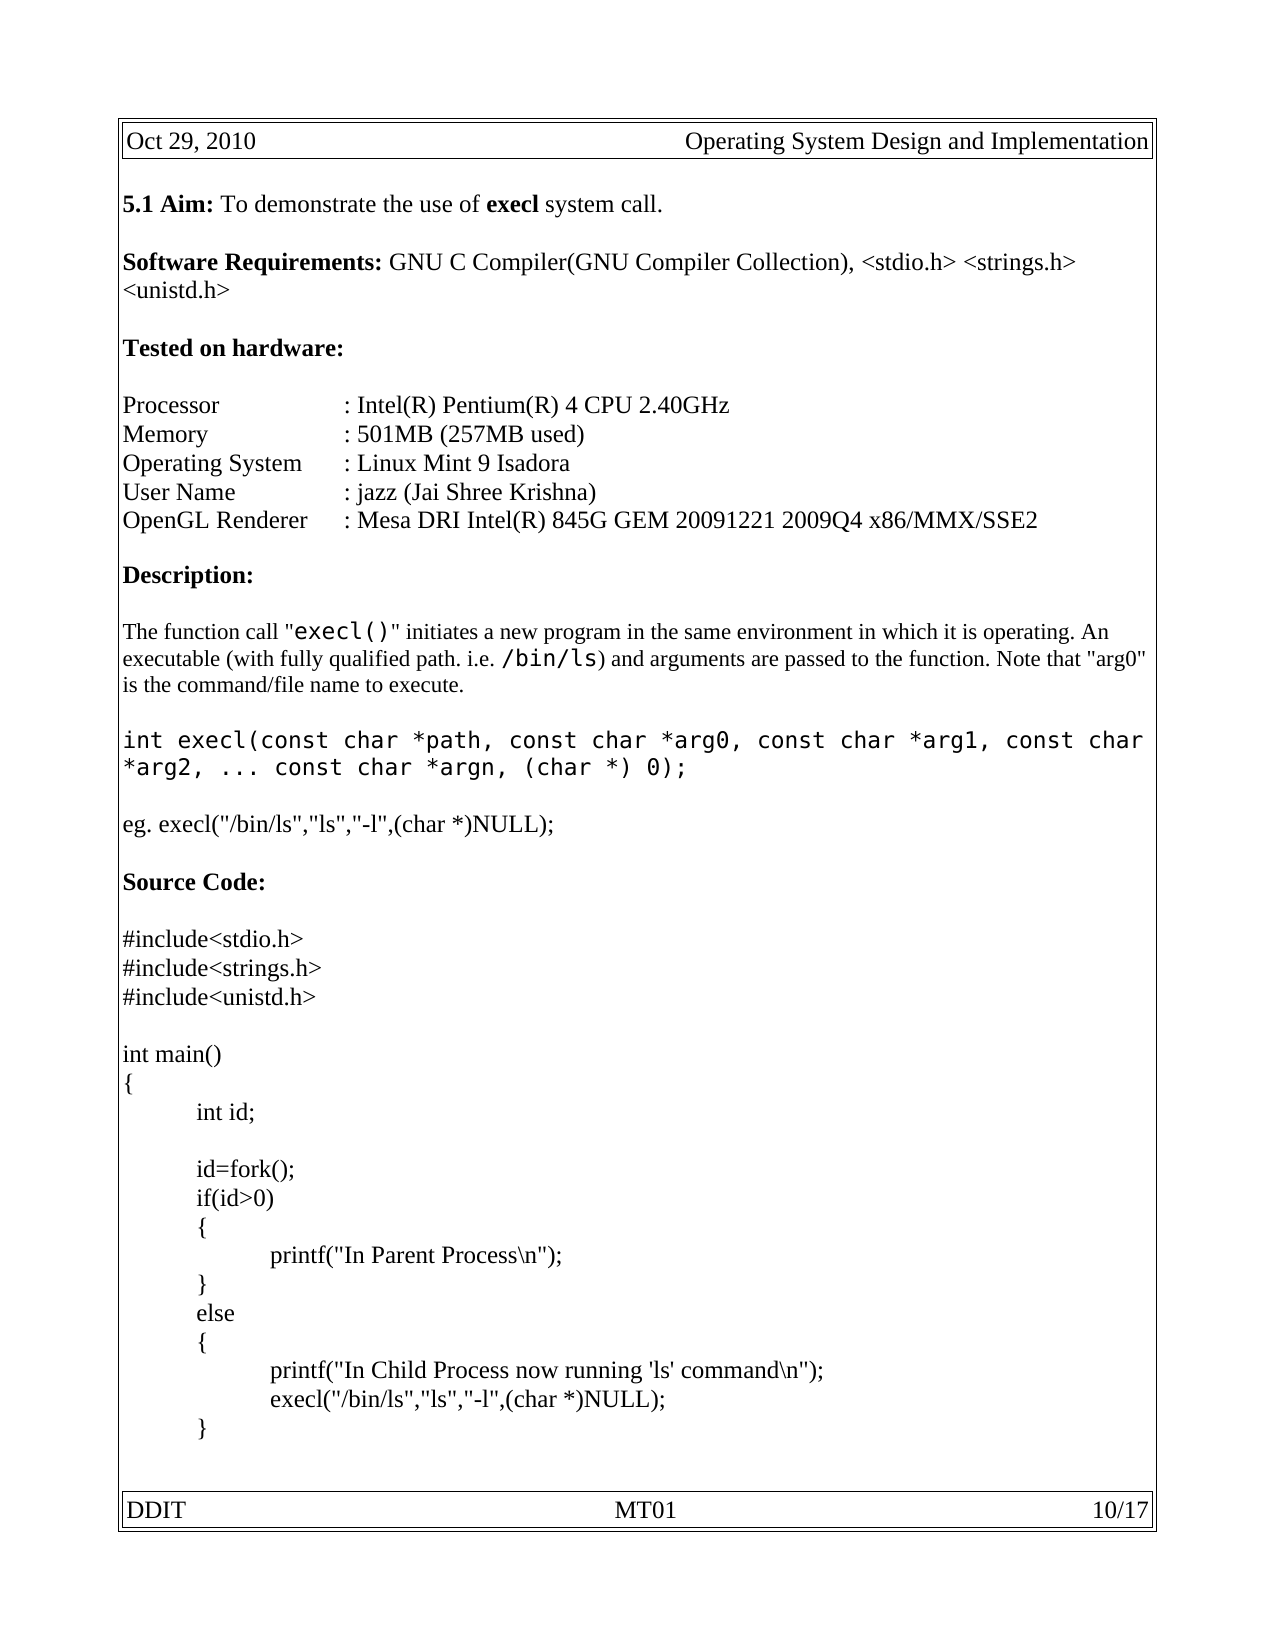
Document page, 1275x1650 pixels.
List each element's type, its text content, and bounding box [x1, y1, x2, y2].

text The function call "execl()" initiates a new program in the same environment in which it is operating. An executable (with fully qualified path. i.e. /bin/ls) and arguments are passed to the function. Note that "arg0" is the command/file name to execute. [122, 618, 1153, 698]
text int id; [122, 1097, 1153, 1125]
text #include<unistd.h> [122, 982, 1153, 1010]
text Description: [122, 560, 1153, 589]
text User Name : jazz (Jai Shree Krishna) [122, 477, 1153, 505]
text if(id>0) [122, 1183, 1153, 1212]
text Processor : Intel(R) Pentium(R) 4 CPU 2.40GHz [122, 390, 1153, 419]
text id=fork(); [122, 1154, 1153, 1183]
list 5.1 Aim: To demonstrate the use of execl system call. [122, 189, 1153, 218]
text Software Requirements: GNU C Compiler(GNU Compiler Collection), <stdio.h> <strings.h> <unistd.h> [122, 247, 1153, 304]
text { [122, 1212, 1153, 1240]
text else [122, 1298, 1153, 1327]
text int execl(const char *path, const char *arg0, const char *arg1, const char *arg2, ... const char *argn, (char *) 0); [122, 727, 1153, 780]
text } [122, 1413, 1153, 1442]
text eg. execl("/bin/ls","ls","-l",(char *)NULL); [122, 809, 1153, 838]
text Memory : 501MB (257MB used) [122, 419, 1153, 448]
text int main() [122, 1039, 1153, 1068]
text OpenGL Renderer : Mesa DRI Intel(R) 845G GEM 20091221 2009Q4 x86/MMX/SSE2 [122, 505, 1153, 534]
text #include<strings.h> [122, 953, 1153, 982]
text Operating System : Linux Mint 9 Isadora [122, 448, 1153, 477]
text { [122, 1068, 1153, 1097]
text printf("In Parent Process\n"); [122, 1240, 1153, 1269]
text execl("/bin/ls","ls","-l",(char *)NULL); [122, 1384, 1153, 1413]
text #include<stdio.h> [122, 924, 1153, 953]
text Source Code: [122, 867, 1153, 895]
text { [122, 1327, 1153, 1355]
text Tested on hardware: [122, 333, 1153, 362]
text } [122, 1269, 1153, 1298]
text printf("In Child Process now running 'ls' command\n"); [122, 1355, 1153, 1384]
